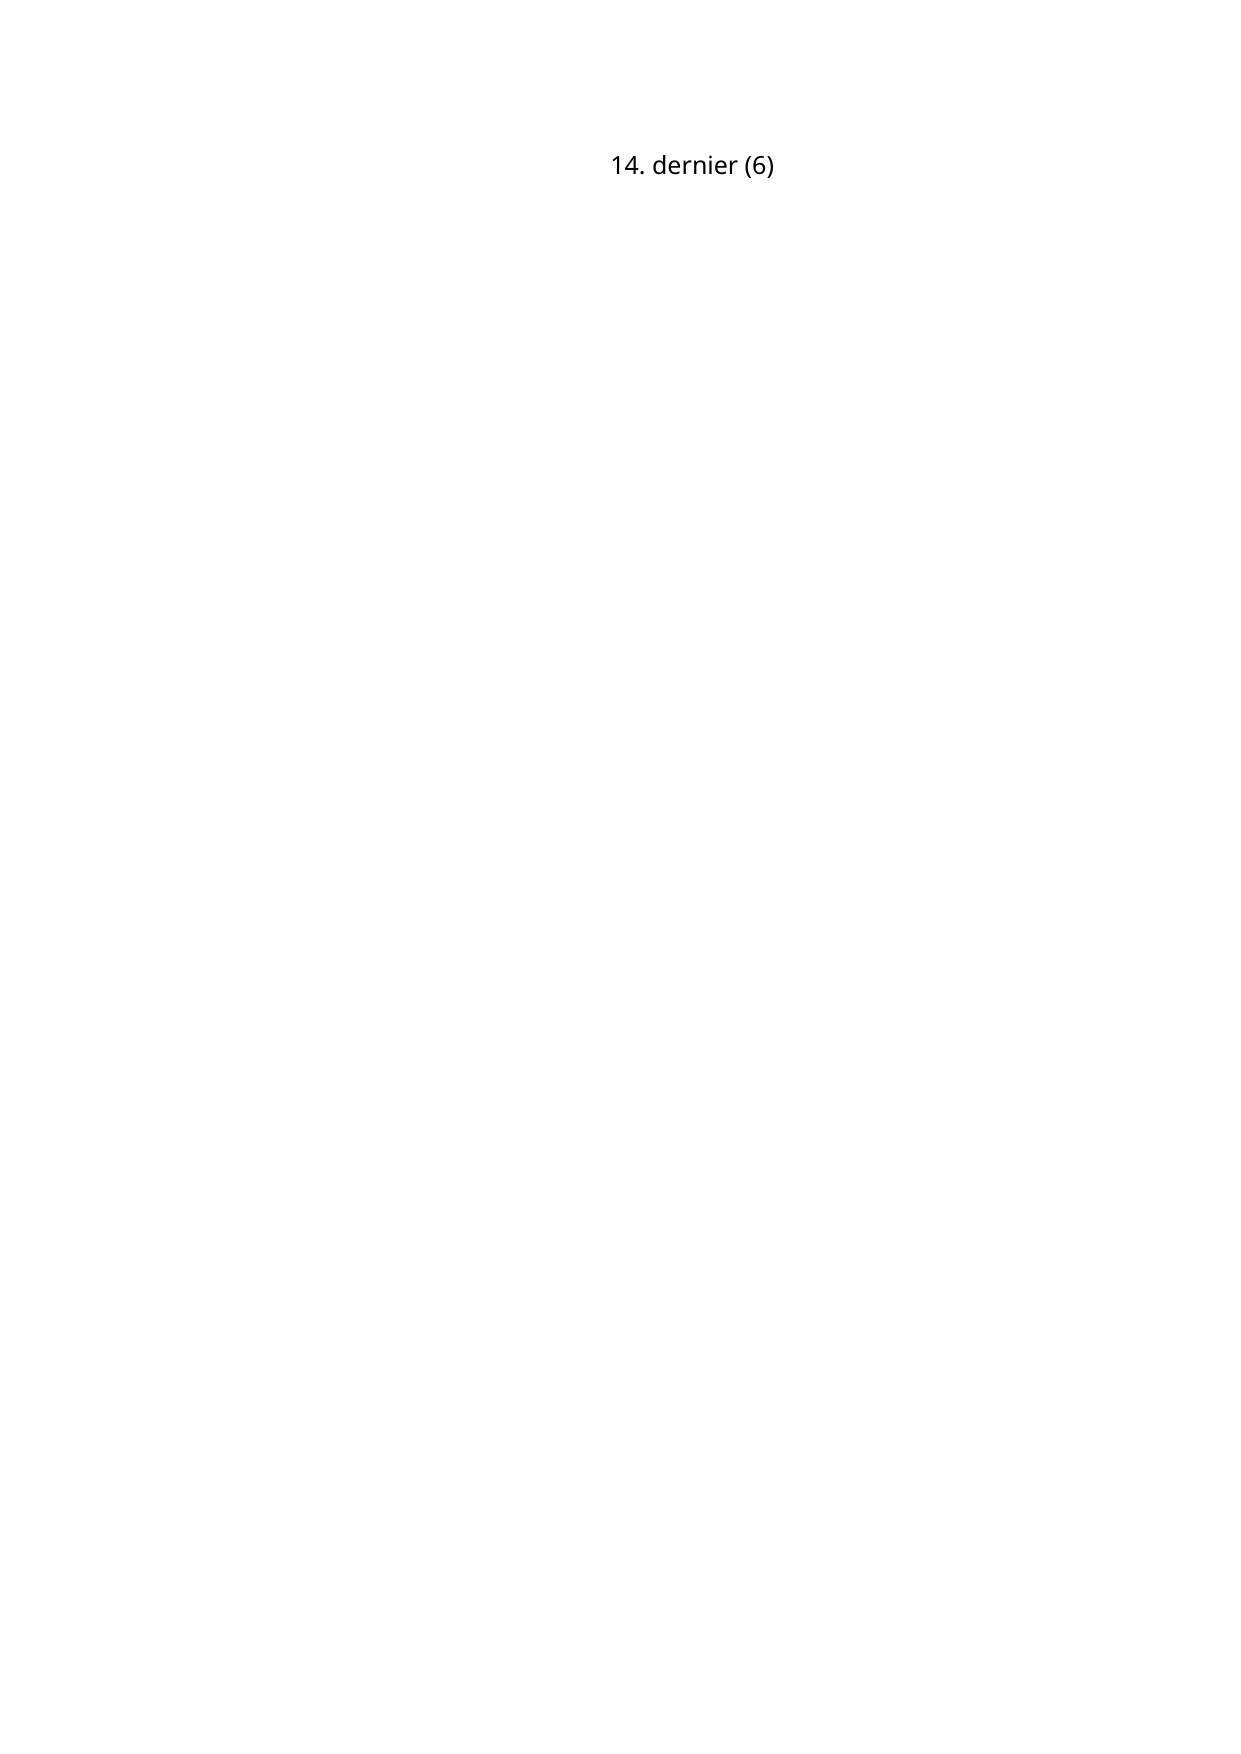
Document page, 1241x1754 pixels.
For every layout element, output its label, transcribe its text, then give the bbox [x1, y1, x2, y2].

table_cell [136, 148, 599, 182]
table_cell 14. dernier (6) [599, 148, 1081, 182]
